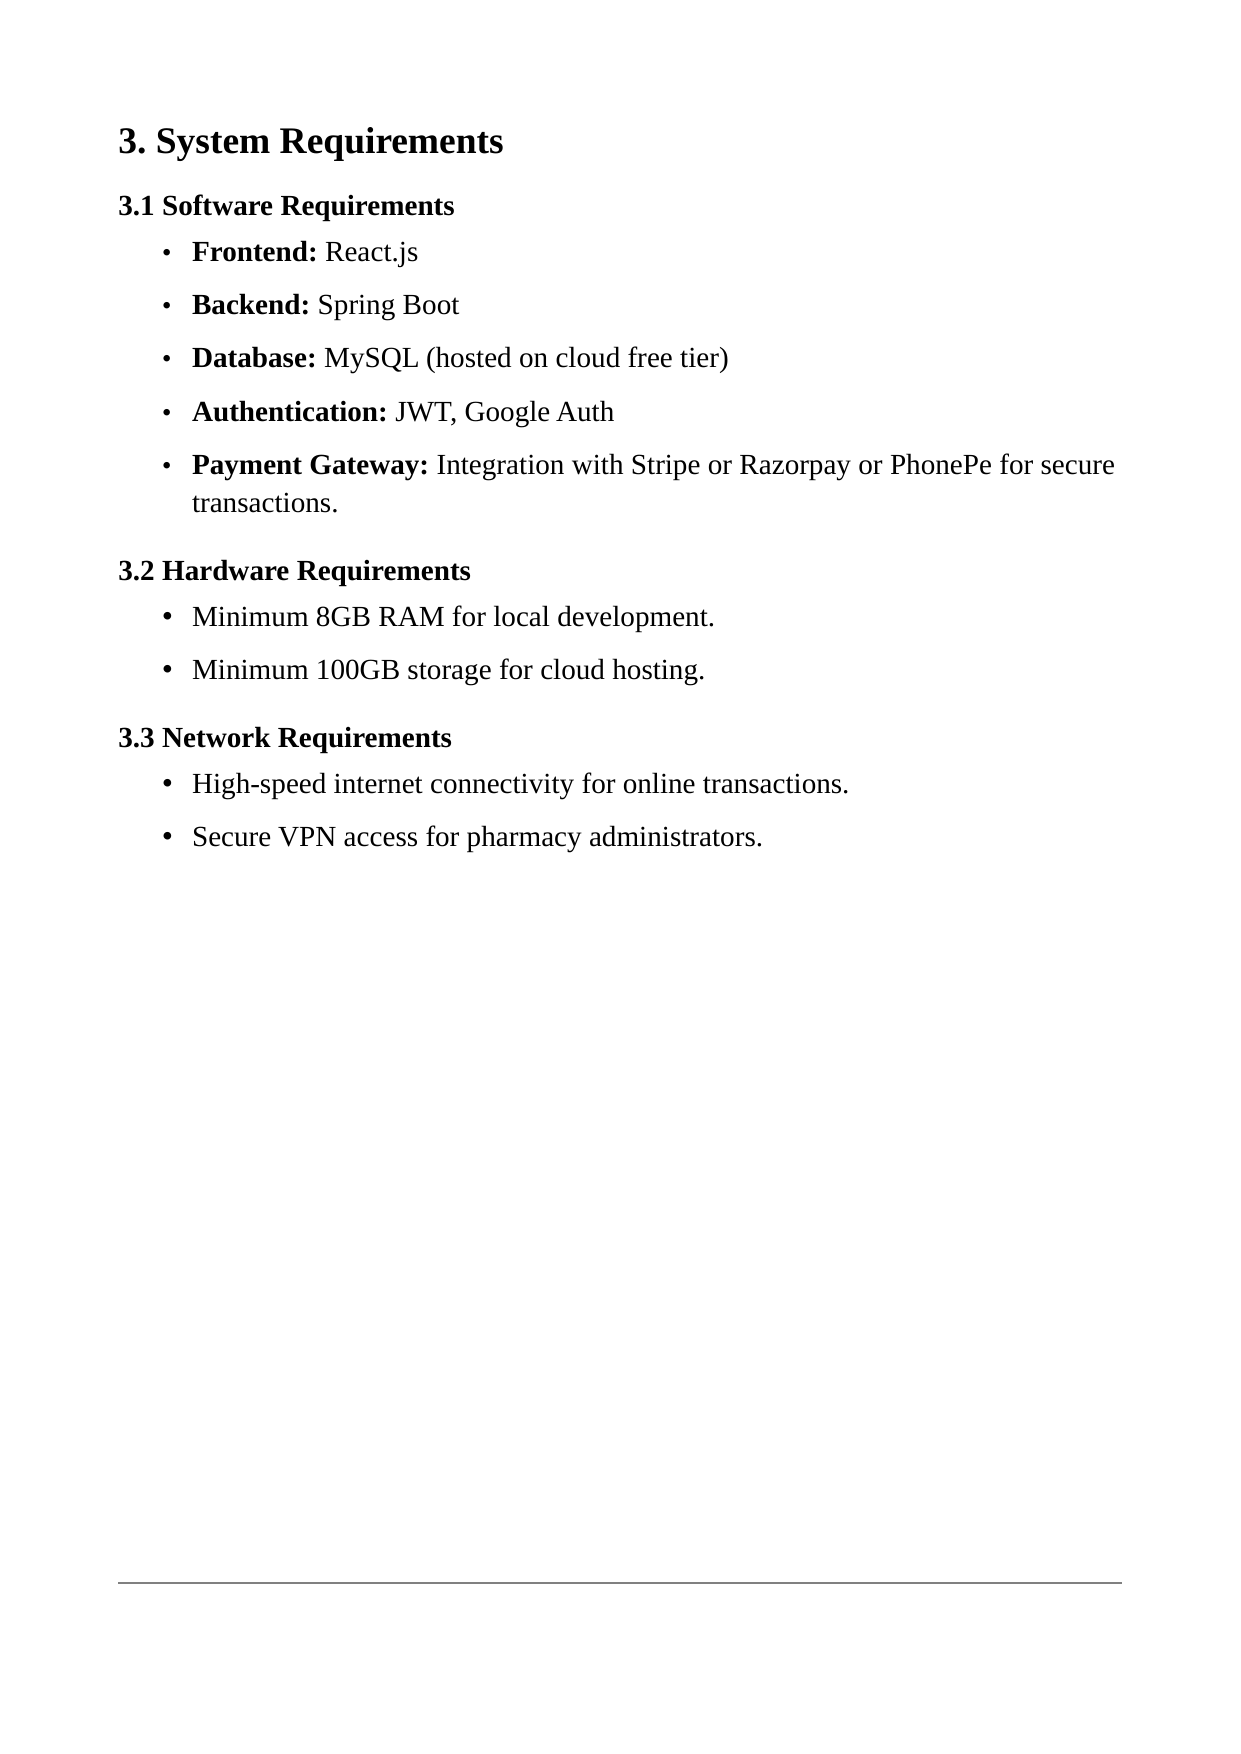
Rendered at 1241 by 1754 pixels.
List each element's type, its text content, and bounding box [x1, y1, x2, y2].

subtitle 3.2 Hardware Requirements [118, 553, 1122, 587]
list Minimum 8GB RAM for local development. [162, 599, 1122, 633]
list Payment Gateway: Integration with Stripe or Razorpay or PhonePe for secure transactions. [162, 447, 1122, 519]
list Frontend: React.js [162, 234, 1122, 268]
list Minimum 100GB storage for cloud hosting. [162, 652, 1122, 686]
list Database: MySQL (hosted on cloud free tier) [162, 341, 1122, 374]
list High-speed internet connectivity for online transactions. [162, 766, 1122, 800]
list Authentication: JWT, Google Auth [162, 394, 1122, 427]
subtitle 3.1 Software Requirements [118, 188, 1122, 222]
subtitle 3. System Requirements [118, 118, 1122, 161]
list Backend: Spring Boot [162, 287, 1122, 321]
list Secure VPN access for pharmacy administrators. [162, 819, 1122, 853]
subtitle 3.3 Network Requirements [118, 720, 1122, 754]
